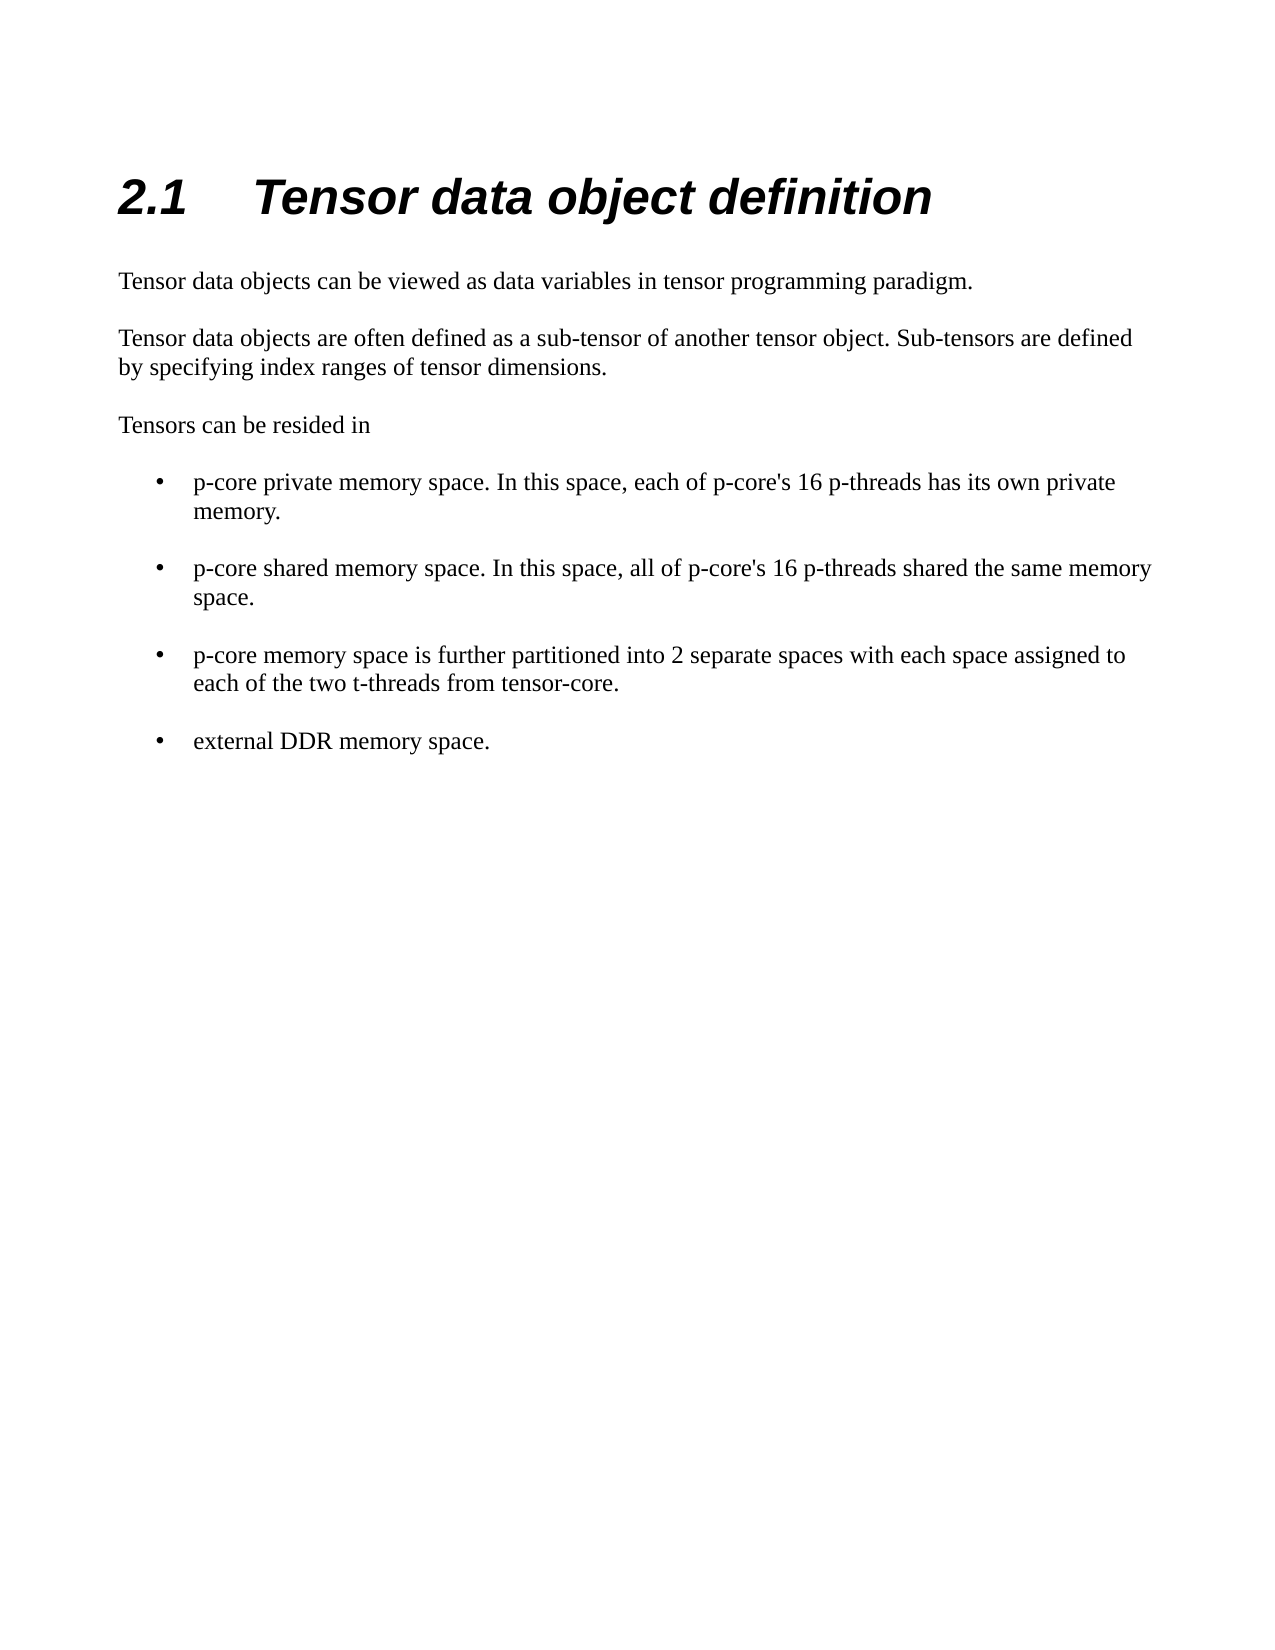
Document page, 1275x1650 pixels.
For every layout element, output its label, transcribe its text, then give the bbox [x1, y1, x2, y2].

text Tensors can be resided in [118, 410, 1157, 438]
subtitle Tensor data object definition [118, 167, 1157, 225]
list p-core private memory space. In this space, each of p-core's 16 p-threads has its own private memory. [156, 467, 1157, 525]
list p-core shared memory space. In this space, all of p-core's 16 p-threads shared the same memory space. [156, 553, 1157, 611]
list p-core memory space is further partitioned into 2 separate spaces with each space assigned to each of the two t-threads from tensor-core. [156, 640, 1157, 697]
text Tensor data objects can be viewed as data variables in tensor programming paradigm. [118, 266, 1157, 295]
list external DDR memory space. [156, 726, 1157, 755]
text Tensor data objects are often defined as a sub-tensor of another tensor object. Sub-tensors are defined by specifying index ranges of tensor dimensions. [118, 323, 1157, 381]
